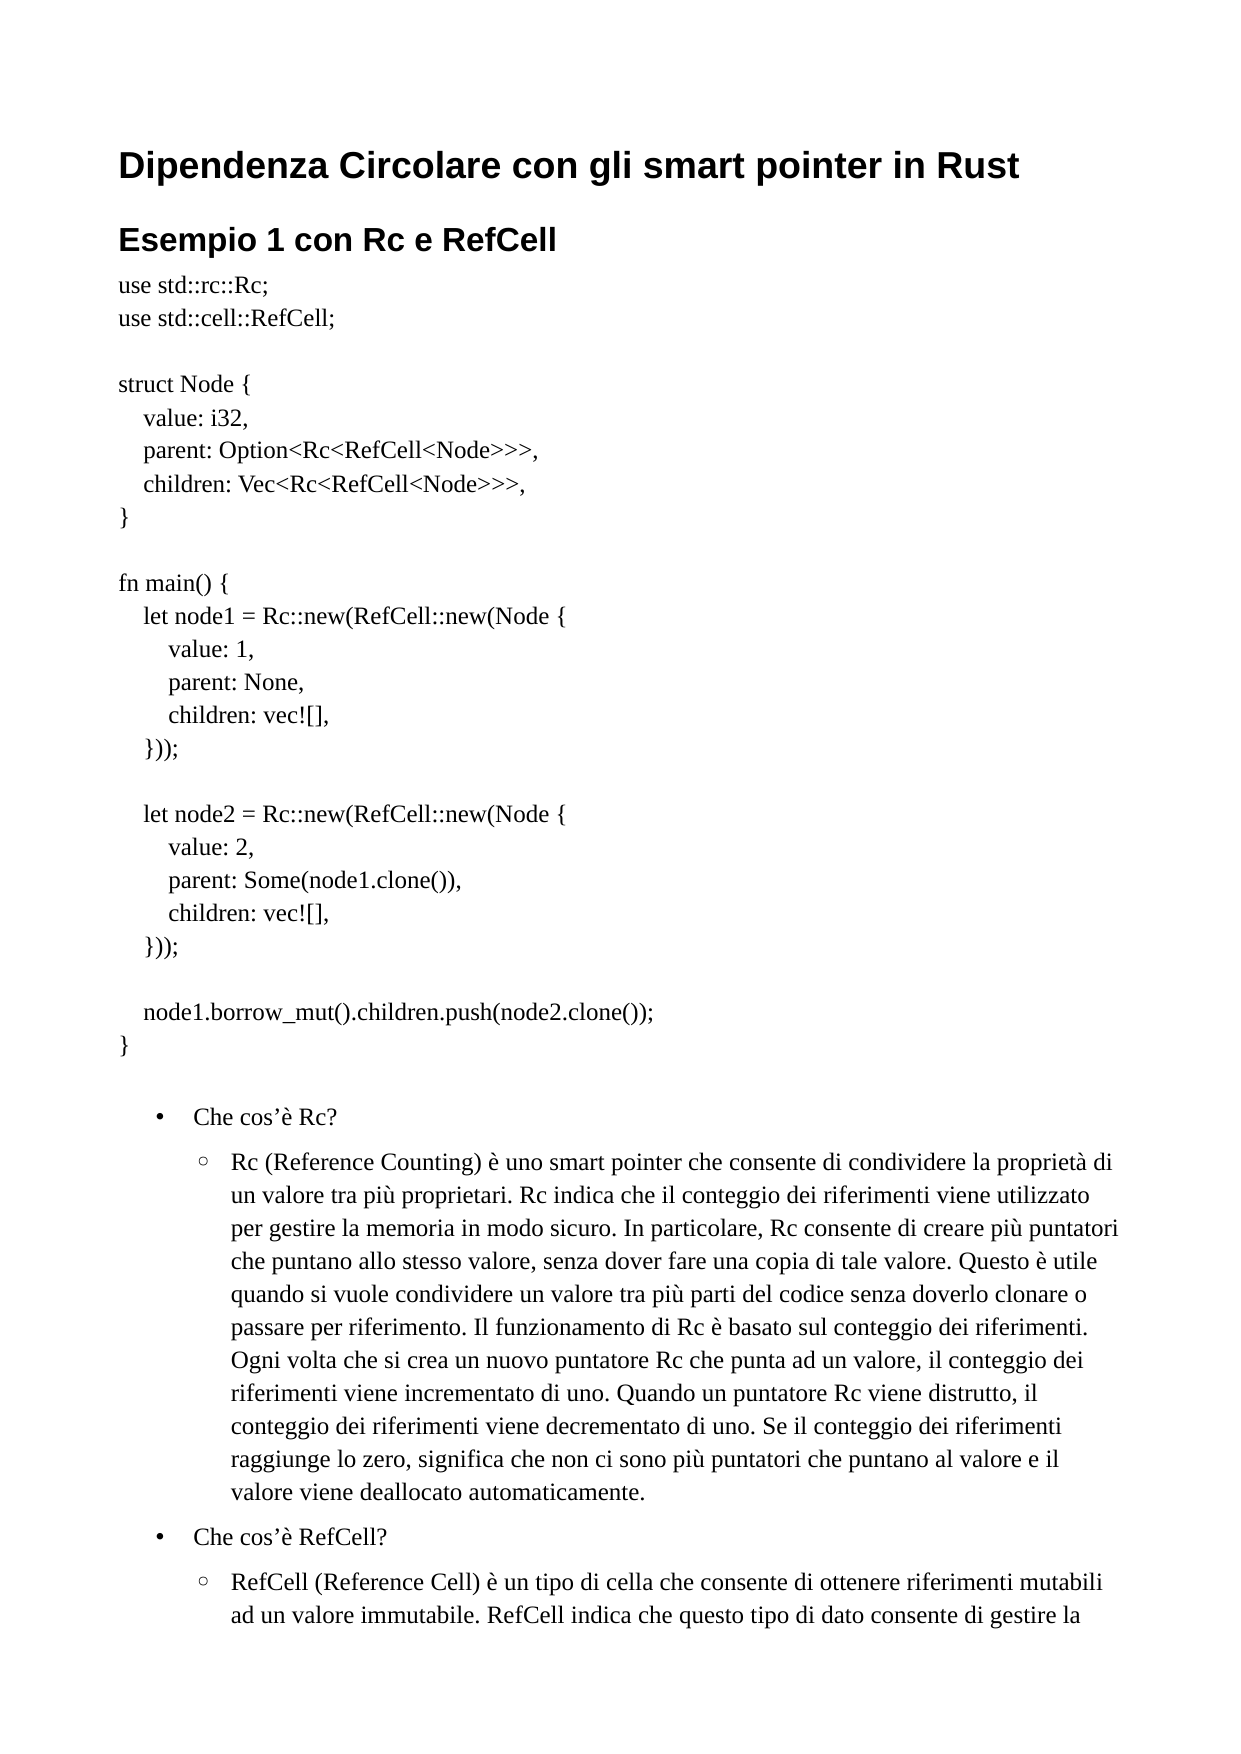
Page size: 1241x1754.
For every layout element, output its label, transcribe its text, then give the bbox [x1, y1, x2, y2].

text struct Node { [118, 369, 1122, 398]
text value: i32, [118, 403, 1122, 431]
text parent: Option<Rc<RefCell<Node>>>, [118, 436, 1122, 464]
text children: vec![], [118, 700, 1122, 728]
text use std::cell::RefCell; [118, 303, 1122, 332]
list RefCell (Reference Cell) è un tipo di cella che consente di ottenere riferimenti mutabili ad un valore immutabile. RefCell indica che questo tipo di dato consente di gestire la [193, 1567, 1122, 1629]
text use std::rc::Rc; [118, 271, 1122, 299]
text } [118, 1030, 1122, 1059]
text parent: None, [118, 667, 1122, 696]
text children: Vec<Rc<RefCell<Node>>>, [118, 469, 1122, 497]
list Rc (Reference Counting) è uno smart pointer che consente di condividere la proprietà di un valore tra più proprietari. Rc indica che il conteggio dei riferimenti viene utilizzato per gestire la memoria in modo sicuro. In particolare, Rc consente di creare più puntatori che puntano allo stesso valore, senza dover fare una copia di tale valore. Questo è utile quando si vuole condividere un valore tra più parti del codice senza doverlo clonare o passare per riferimento. Il funzionamento di Rc è basato sul conteggio dei riferimenti. Ogni volta che si crea un nuovo puntatore Rc che punta ad un valore, il conteggio dei riferimenti viene incrementato di uno. Quando un puntatore Rc viene distrutto, il conteggio dei riferimenti viene decrementato di uno. Se il conteggio dei riferimenti raggiunge lo zero, significa che non ci sono più puntatori che puntano al valore e il valore viene deallocato automaticamente. [193, 1147, 1122, 1506]
list Che cos’è Rc? [156, 1102, 1122, 1131]
text let node2 = Rc::new(RefCell::new(Node { [118, 799, 1122, 828]
text })); [118, 733, 1122, 762]
list Che cos’è RefCell? [156, 1522, 1122, 1551]
text node1.borrow_mut().children.push(node2.clone()); [118, 997, 1122, 1026]
text value: 2, [118, 832, 1122, 861]
subtitle Esempio 1 con Rc e RefCell [118, 219, 1122, 258]
text let node1 = Rc::new(RefCell::new(Node { [118, 601, 1122, 629]
text parent: Some(node1.clone()), [118, 865, 1122, 894]
text } [118, 502, 1122, 530]
text fn main() { [118, 568, 1122, 596]
text children: vec![], [118, 898, 1122, 927]
text })); [118, 931, 1122, 960]
text value: 1, [118, 634, 1122, 662]
subtitle Dipendenza Circolare con gli smart pointer in Rust [118, 143, 1122, 186]
